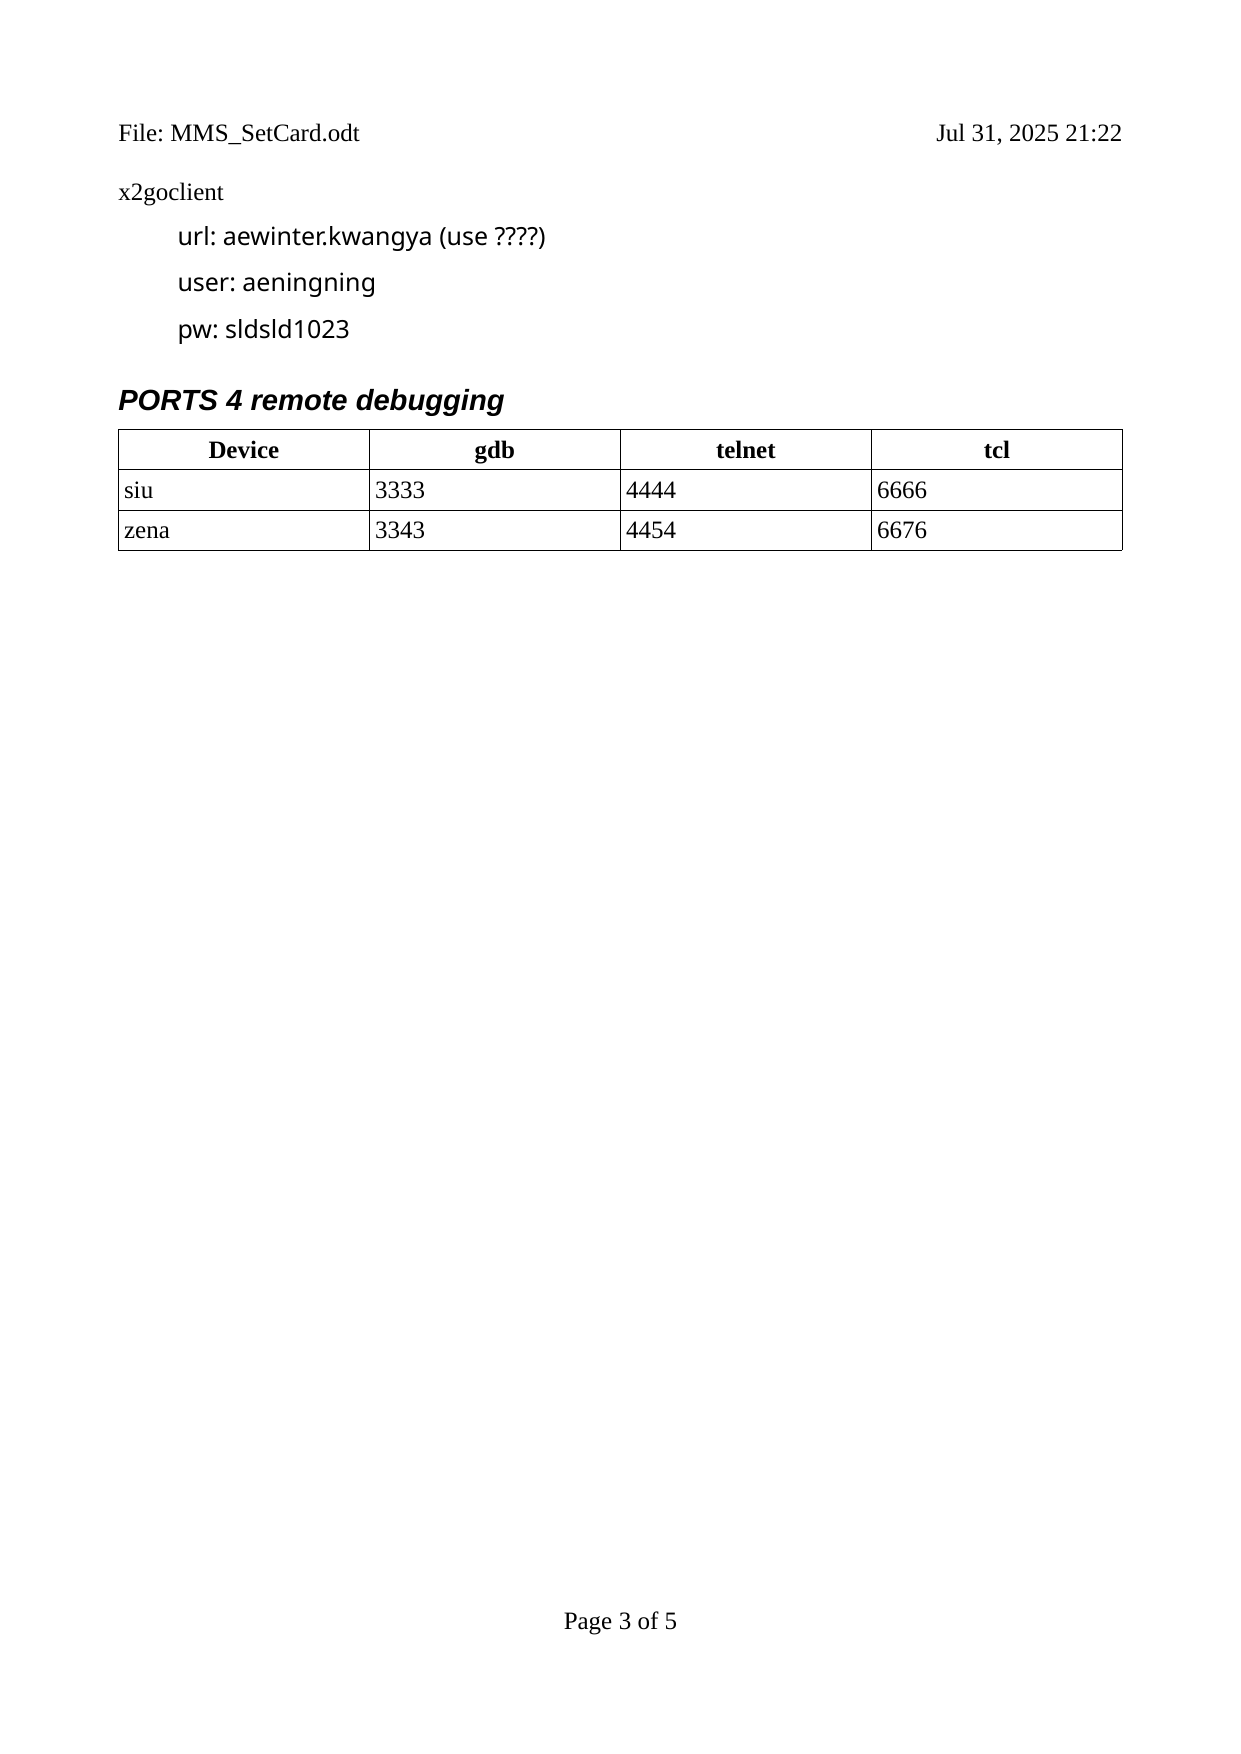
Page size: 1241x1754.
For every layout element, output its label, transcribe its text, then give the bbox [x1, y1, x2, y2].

table_header gdb [370, 430, 620, 469]
table_cell 4444 [621, 470, 871, 510]
table_cell 6676 [872, 511, 1122, 550]
text user: aeningning [177, 265, 1122, 299]
table_header tcl [872, 430, 1122, 469]
text x2goclient [118, 177, 1122, 206]
table_cell 3343 [370, 511, 620, 550]
table_cell 3333 [370, 470, 620, 510]
subtitle PORTS 4 remote debugging [118, 383, 1122, 417]
table_header telnet [621, 430, 871, 469]
table_header Device [119, 430, 369, 469]
text pw: sldsld1023 [177, 311, 1122, 346]
table_cell 4454 [621, 511, 871, 550]
table_cell 6666 [872, 470, 1122, 510]
table_cell zena [119, 511, 369, 550]
table_cell siu [119, 470, 369, 510]
text url: aewinter.kwangya (use ????) [177, 218, 1122, 252]
